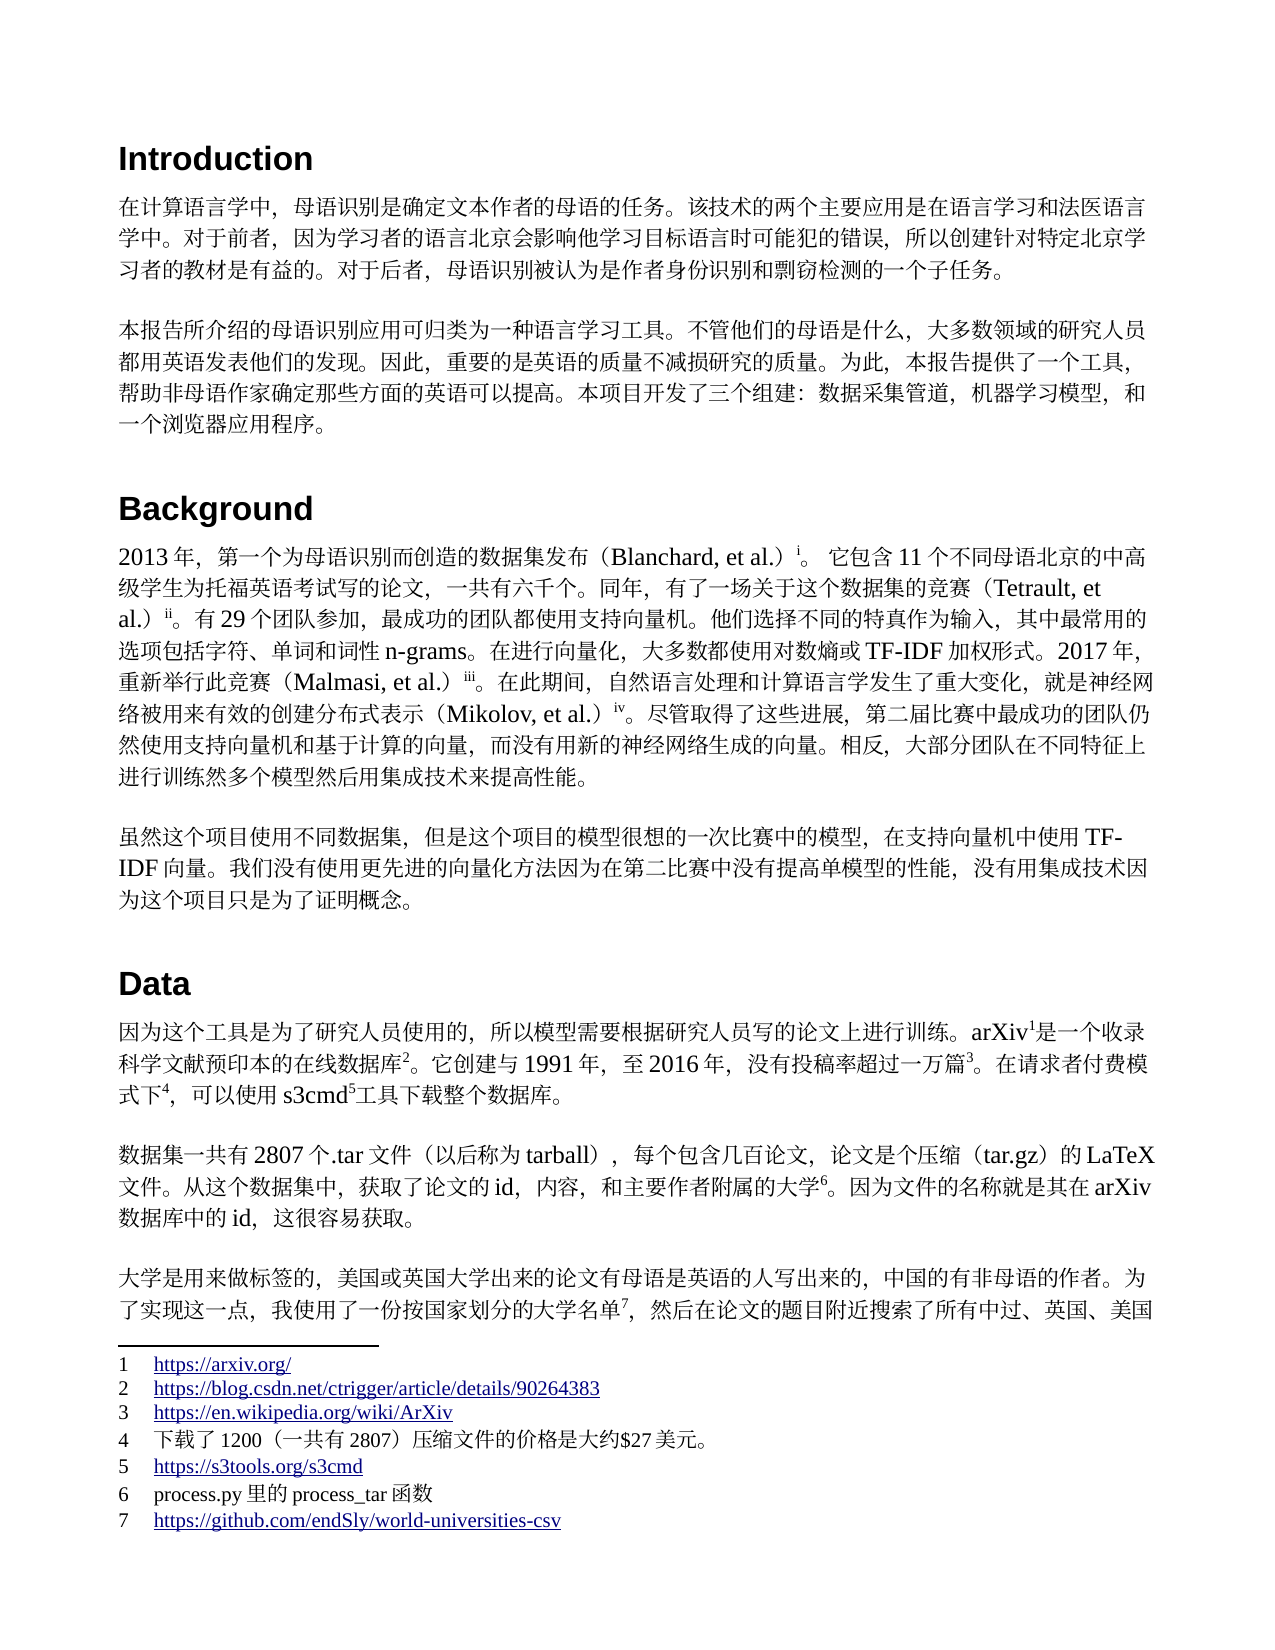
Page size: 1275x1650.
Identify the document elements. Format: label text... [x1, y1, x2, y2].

text https://en.wikipedia.org/wiki/ArXiv [118, 1400, 1157, 1424]
text 本报告所介绍的母语识别应用可归类为一种语言学习工具。不管他们的母语是什么，大多数领域的研究人员都用英语发表他们的发现。因此，重要的是英语的质量不减损研究的质量。为此，本报告提供了一个工具，帮助非母语作家确定那些方面的英语可以提高。本项目开发了三个组建：数据采集管道，机器学习模型，和一个浏览器应用程序。 [118, 313, 1157, 439]
text 下载了1200（一共有2807）压缩文件的价格是大约$27美元。 [118, 1424, 1157, 1454]
text https://s3tools.org/s3cmd [118, 1454, 1157, 1478]
text 数据集一共有2807个.tar文件（以后称为tarball），每个包含几百论文，论文是个压缩（tar.gz）的LaTeX文件。从这个数据集中，获取了论文的id，内容，和主要作者附属的大学。因为文件的名称就是其在arXiv数据库中的id，这很容易获取。 [118, 1138, 1157, 1233]
subtitle Introduction [118, 139, 1157, 178]
text process.py里的process_tar函数 [118, 1478, 1157, 1508]
subtitle Background [118, 489, 1157, 527]
text 虽然这个项目使用不同数据集，但是这个项目的模型很想的一次比赛中的模型，在支持向量机中使用TF-IDF向量。我们没有使用更先进的向量化方法因为在第二比赛中没有提高单模型的性能，没有用集成技术因为这个项目只是为了证明概念。 [118, 820, 1157, 914]
text 因为这个工具是为了研究人员使用的，所以模型需要根据研究人员写的论文上进行训练。arXiv是一个收录科学文献预印本的在线数据库。它创建与1991年，至2016年，没有投稿率超过一万篇。在请求者付费模式下，可以使用s3cmd工具下载整个数据库。 [118, 1015, 1157, 1110]
text https://github.com/endSly/world-universities-csv [118, 1508, 1157, 1532]
text https://arxiv.org/ [118, 1352, 1157, 1376]
text 2013年，第一个为母语识别而创造的数据集发布（Blanchard, et al.）。 它包含11个不同母语北京的中高级学生为托福英语考试写的论文，一共有六千个。同年，有了一场关于这个数据集的竞赛（Tetrault, et al.）。有29个团队参加，最成功的团队都使用支持向量机。他们选择不同的特真作为输入，其中最常用的选项包括字符、单词和词性n-grams。在进行向量化，大多数都使用对数熵或TF-IDF加权形式。2017年，重新举行此竞赛（Malmasi, et al.）。在此期间，自然语言处理和计算语言学发生了重大变化，就是神经网络被用来有效的创建分布式表示（Mikolov, et al.）。尽管取得了这些进展，第二届比赛中最成功的团队仍然使用支持向量机和基于计算的向量，而没有用新的神经网络生成的向量。相反，大部分团队在不同特征上进行训练然多个模型然后用集成技术来提高性能。 [118, 540, 1157, 791]
text 大学是用来做标签的，美国或英国大学出来的论文有母语是英语的人写出来的，中国的有非母语的作者。为了实现这一点，我使用了一份按国家划分的大学名单，然后在论文的题目附近搜索了所有中过、英国、美国大学的名字。这个并不是完美的获取标签方式，在英美大学肯定有很多来自中国的研究人员发布论文。原来打算用作者的名字加上一层筛选，但是这版本没有这个功能。我找到了一份按国家划分的大学名单并进行了搜索。因为名字太多了，每个名字扫描一次文本太低效了，所以用了一个叫做Aho Corasick的算法来执行一个基于索引的搜索，可以在一次扫描的过程中找到多个字符串。 [118, 1262, 1157, 1324]
text https://blog.csdn.net/ctrigger/article/details/90264383 [118, 1376, 1157, 1400]
subtitle Data [118, 964, 1157, 1003]
text 在计算语言学中，母语识别是确定文本作者的母语的任务。该技术的两个主要应用是在语言学习和法医语言学中。对于前者，因为学习者的语言北京会影响他学习目标语言时可能犯的错误，所以创建针对特定北京学习者的教材是有益的。对于后者，母语识别被认为是作者身份识别和剽窃检测的一个子任务。 [118, 190, 1157, 284]
